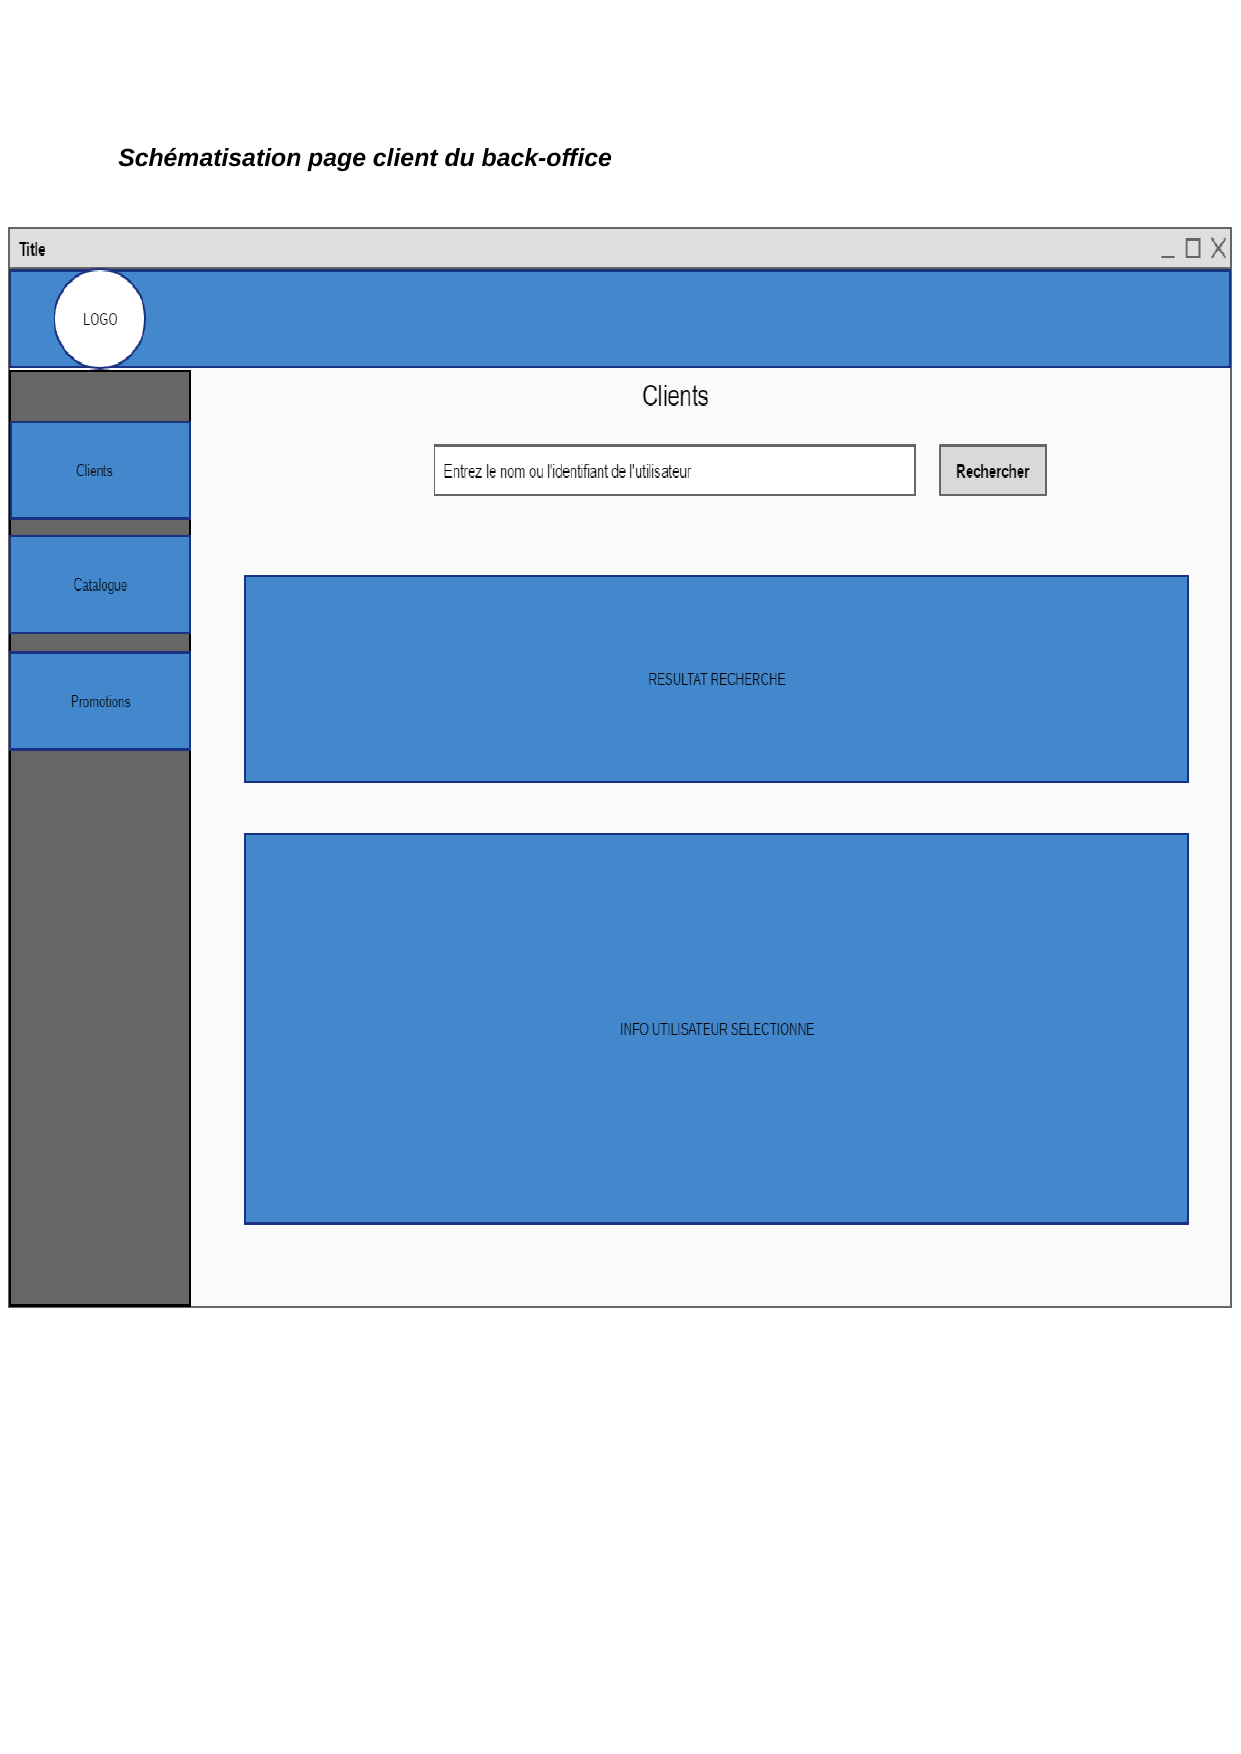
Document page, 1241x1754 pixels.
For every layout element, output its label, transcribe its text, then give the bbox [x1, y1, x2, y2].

picture [6, 225, 1234, 1311]
subtitle Schématisation page client du back-office [118, 143, 1122, 172]
